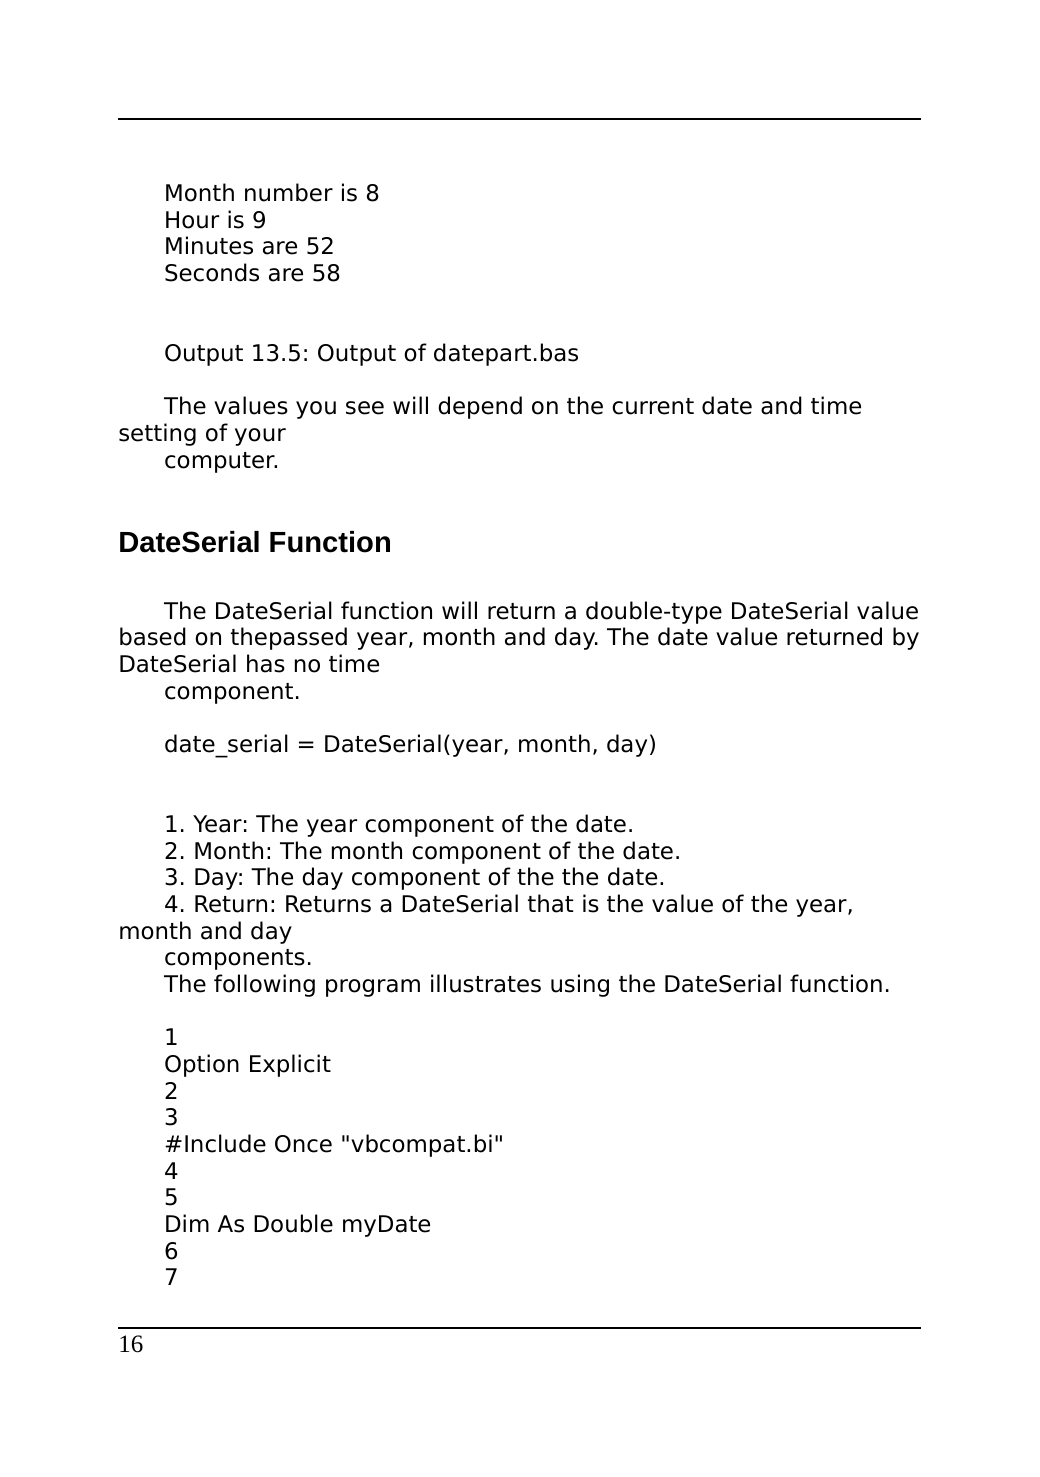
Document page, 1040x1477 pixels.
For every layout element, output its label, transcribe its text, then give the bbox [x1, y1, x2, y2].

text The values you see will depend on the current date and time setting of your [118, 393, 921, 447]
text component. [118, 678, 921, 704]
text components. [118, 944, 921, 971]
text 2. Month: The month component of the date. [118, 838, 921, 864]
text 6 [118, 1238, 921, 1264]
text 3. Day: The day component of the the date. [118, 864, 921, 891]
text 7 [118, 1264, 921, 1291]
text The DateSerial function will return a double-type DateSerial value based on thepassed year, month and day. The date value returned by DateSerial has no time [118, 598, 921, 678]
text computer. [118, 447, 921, 473]
text 3 [118, 1104, 921, 1131]
text 5 [118, 1184, 921, 1211]
text 4 [118, 1158, 921, 1184]
text 1. Year: The year component of the date. [118, 811, 921, 838]
text 2 [118, 1078, 921, 1104]
text The following program illustrates using the DateSerial function. [118, 971, 921, 998]
text #Include Once "vbcompat.bi" [118, 1131, 921, 1158]
text Month number is 8 [118, 180, 921, 207]
text Output 13.5: Output of datepart.bas [118, 340, 921, 367]
text Dim As Double myDate [118, 1211, 921, 1238]
text date_serial = DateSerial(year, month, day) [118, 731, 921, 758]
text 1 [118, 1024, 921, 1051]
text Minutes are 52 [118, 233, 921, 260]
text 4. Return: Returns a DateSerial that is the value of the year, month and day [118, 891, 921, 944]
text Seconds are 58 [118, 260, 921, 287]
text Hour is 9 [118, 207, 921, 233]
text Option Explicit [118, 1051, 921, 1078]
subtitle DateSerial Function [118, 525, 921, 559]
